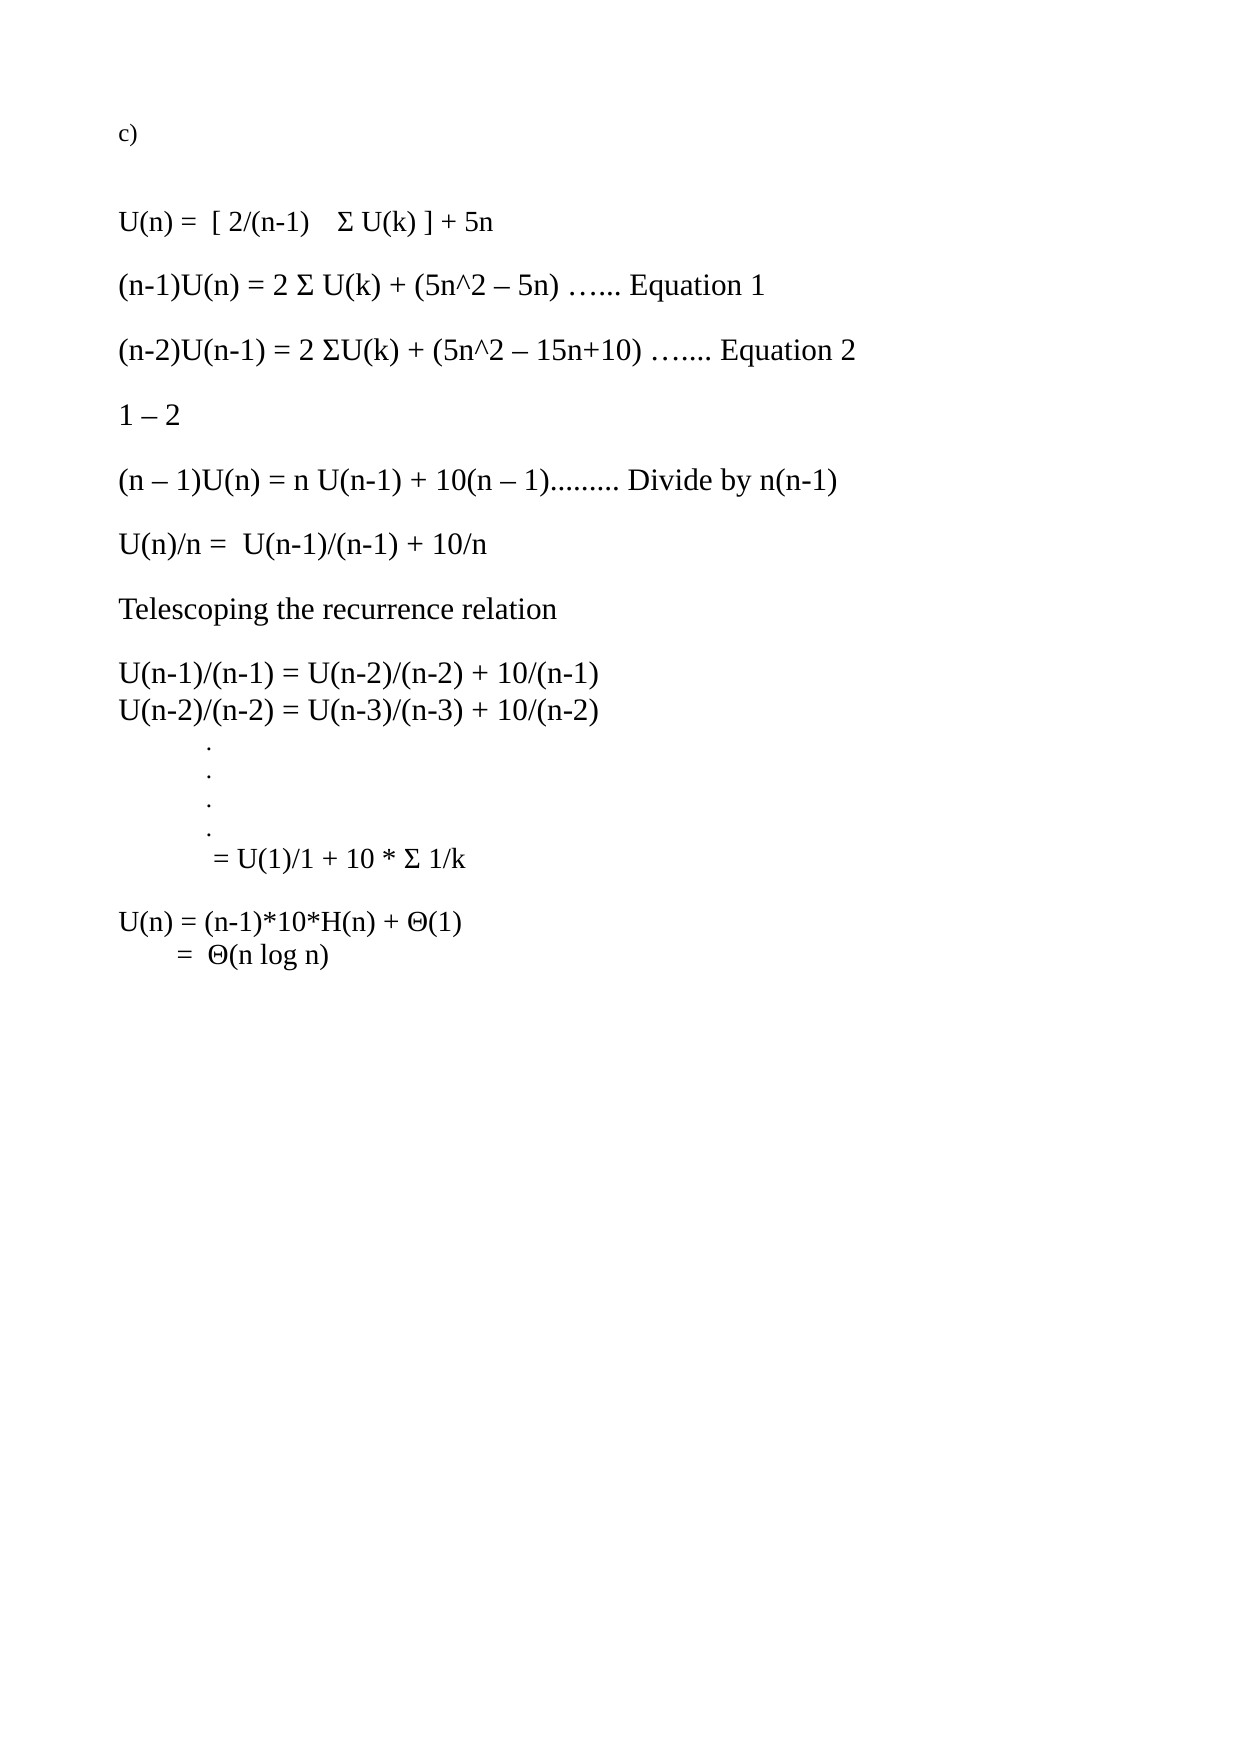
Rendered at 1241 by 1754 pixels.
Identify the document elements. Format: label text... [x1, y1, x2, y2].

text . [118, 784, 1122, 813]
text (n-1)U(n) = 2 Σ U(k) + (5n^2 – 5n) …... Equation 1 [118, 267, 1122, 303]
text . [118, 813, 1122, 842]
text . [118, 727, 1122, 755]
text (n – 1)U(n) = n U(n-1) + 10(n – 1)......... Divide by n(n-1) [118, 461, 1122, 497]
text 1 – 2 [118, 396, 1122, 432]
text Telescoping the recurrence relation [118, 590, 1122, 626]
text U(n-2)/(n-2) = U(n-3)/(n-3) + 10/(n-2) [118, 691, 1122, 727]
text = U(1)/1 + 10 * Σ 1/k [118, 842, 1122, 875]
text (n-2)U(n-1) = 2 ΣU(k) + (5n^2 – 15n+10) ….... Equation 2 [118, 331, 1122, 367]
text U(n) = (n-1)*10*H(n) + Θ(1) [118, 904, 1122, 937]
text . [118, 755, 1122, 784]
text U(n-1)/(n-1) = U(n-2)/(n-2) + 10/(n-1) [118, 655, 1122, 691]
text U(n) = [ 2/(n-1) Σ U(k) ] + 5n [118, 204, 1122, 238]
text U(n)/n = U(n-1)/(n-1) + 10/n [118, 525, 1122, 561]
text = Θ(n log n) [118, 937, 1122, 971]
text c) [118, 118, 1122, 147]
